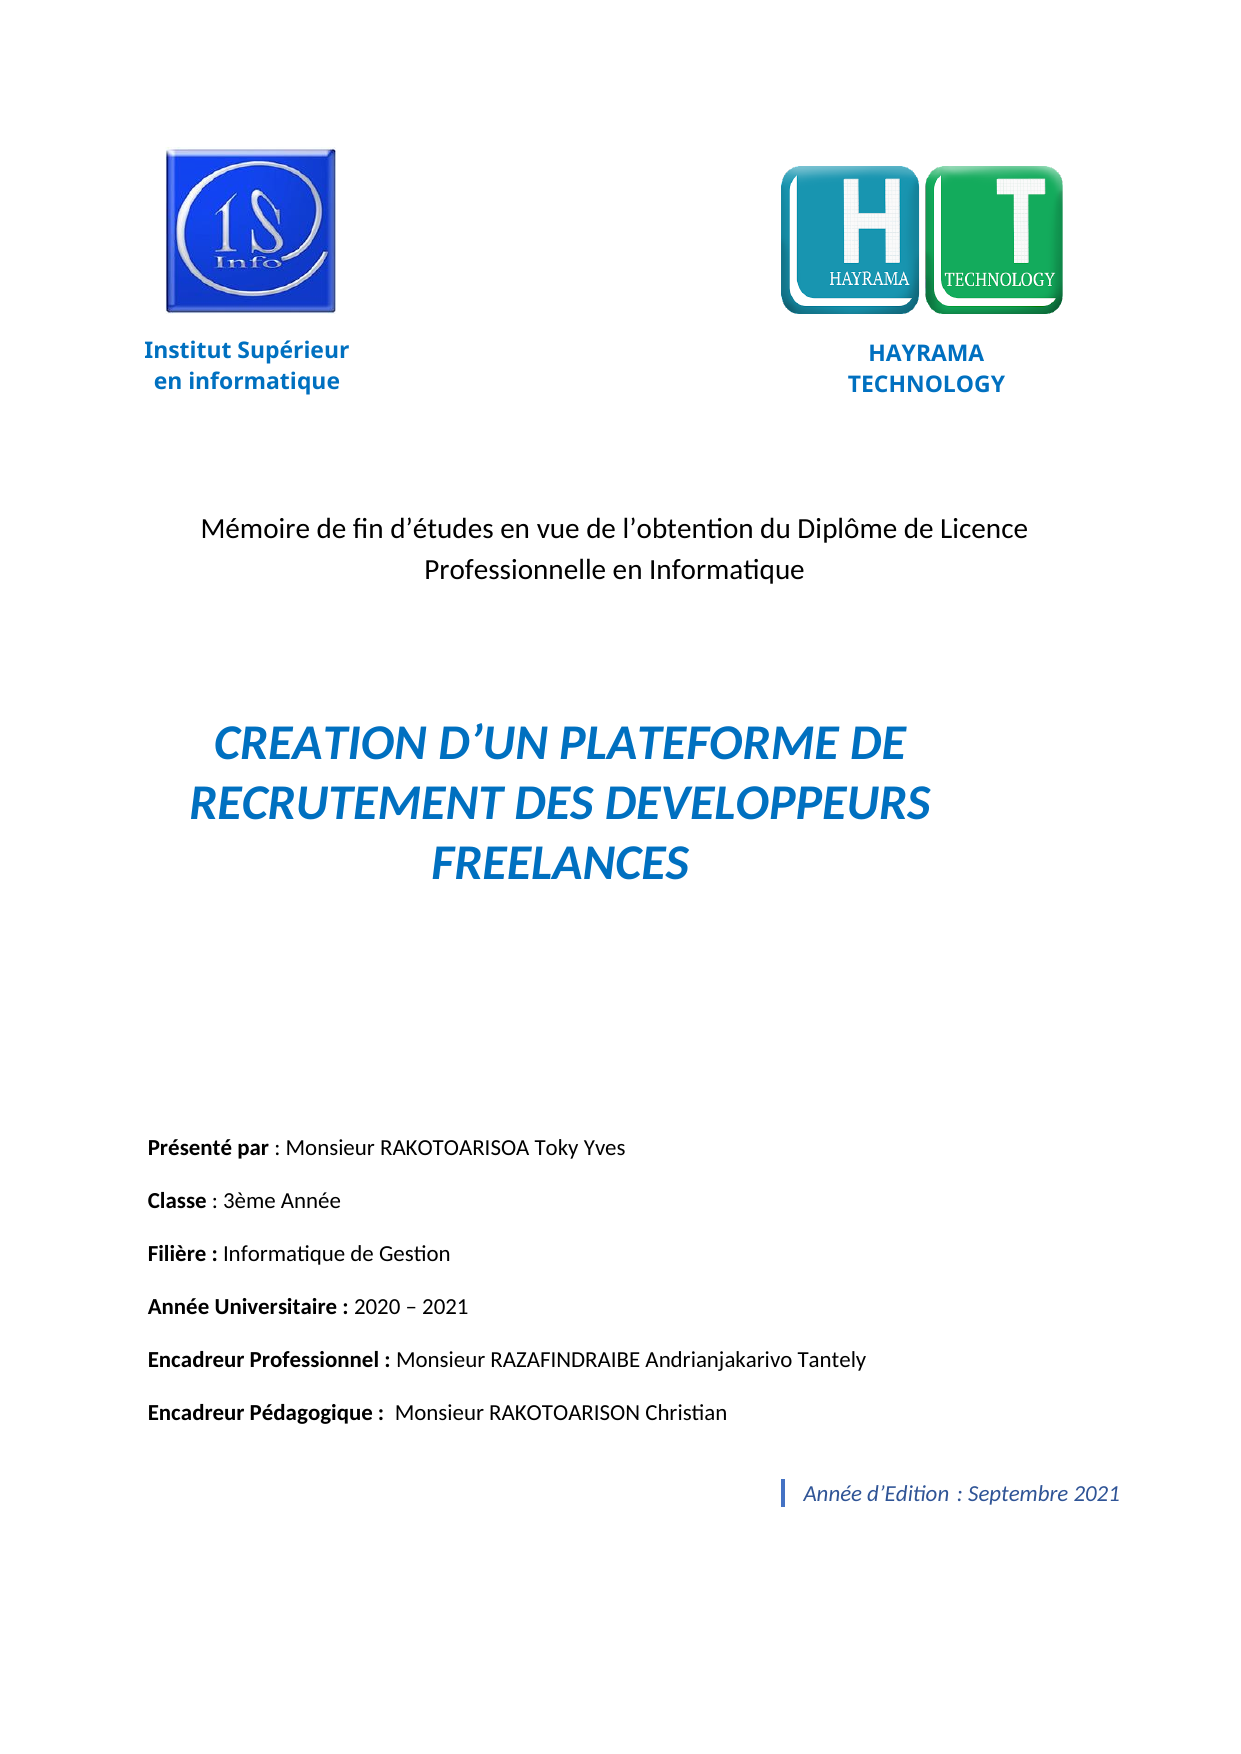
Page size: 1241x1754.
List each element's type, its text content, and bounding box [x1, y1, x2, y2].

text Encadreur Pédagogique : Monsieur RAKOTOARISON Christian [148, 1398, 1093, 1426]
text Année d’Edition : Septembre 2021 [785, 1479, 1122, 1507]
text [766, 1472, 1137, 1627]
text HAYRAMA TECHNOLOGY [793, 337, 1059, 399]
text Encadreur Professionnel : Monsieur RAZAFINDRAIBE Andrianjakarivo Tantely [148, 1345, 1093, 1373]
text Année Universitaire : 2020 – 2021 [148, 1292, 1093, 1320]
text Présenté par : Monsieur RAKOTOARISOA Toky Yves [148, 1133, 1093, 1161]
text Mémoire de fin d’études en vue de l’obtention du Diplôme de Licence Professionnelle en Informatique [179, 510, 1050, 587]
text Classe : 3ème Année [148, 1186, 1093, 1214]
text Filière : Informatique de Gestion [148, 1239, 1093, 1267]
